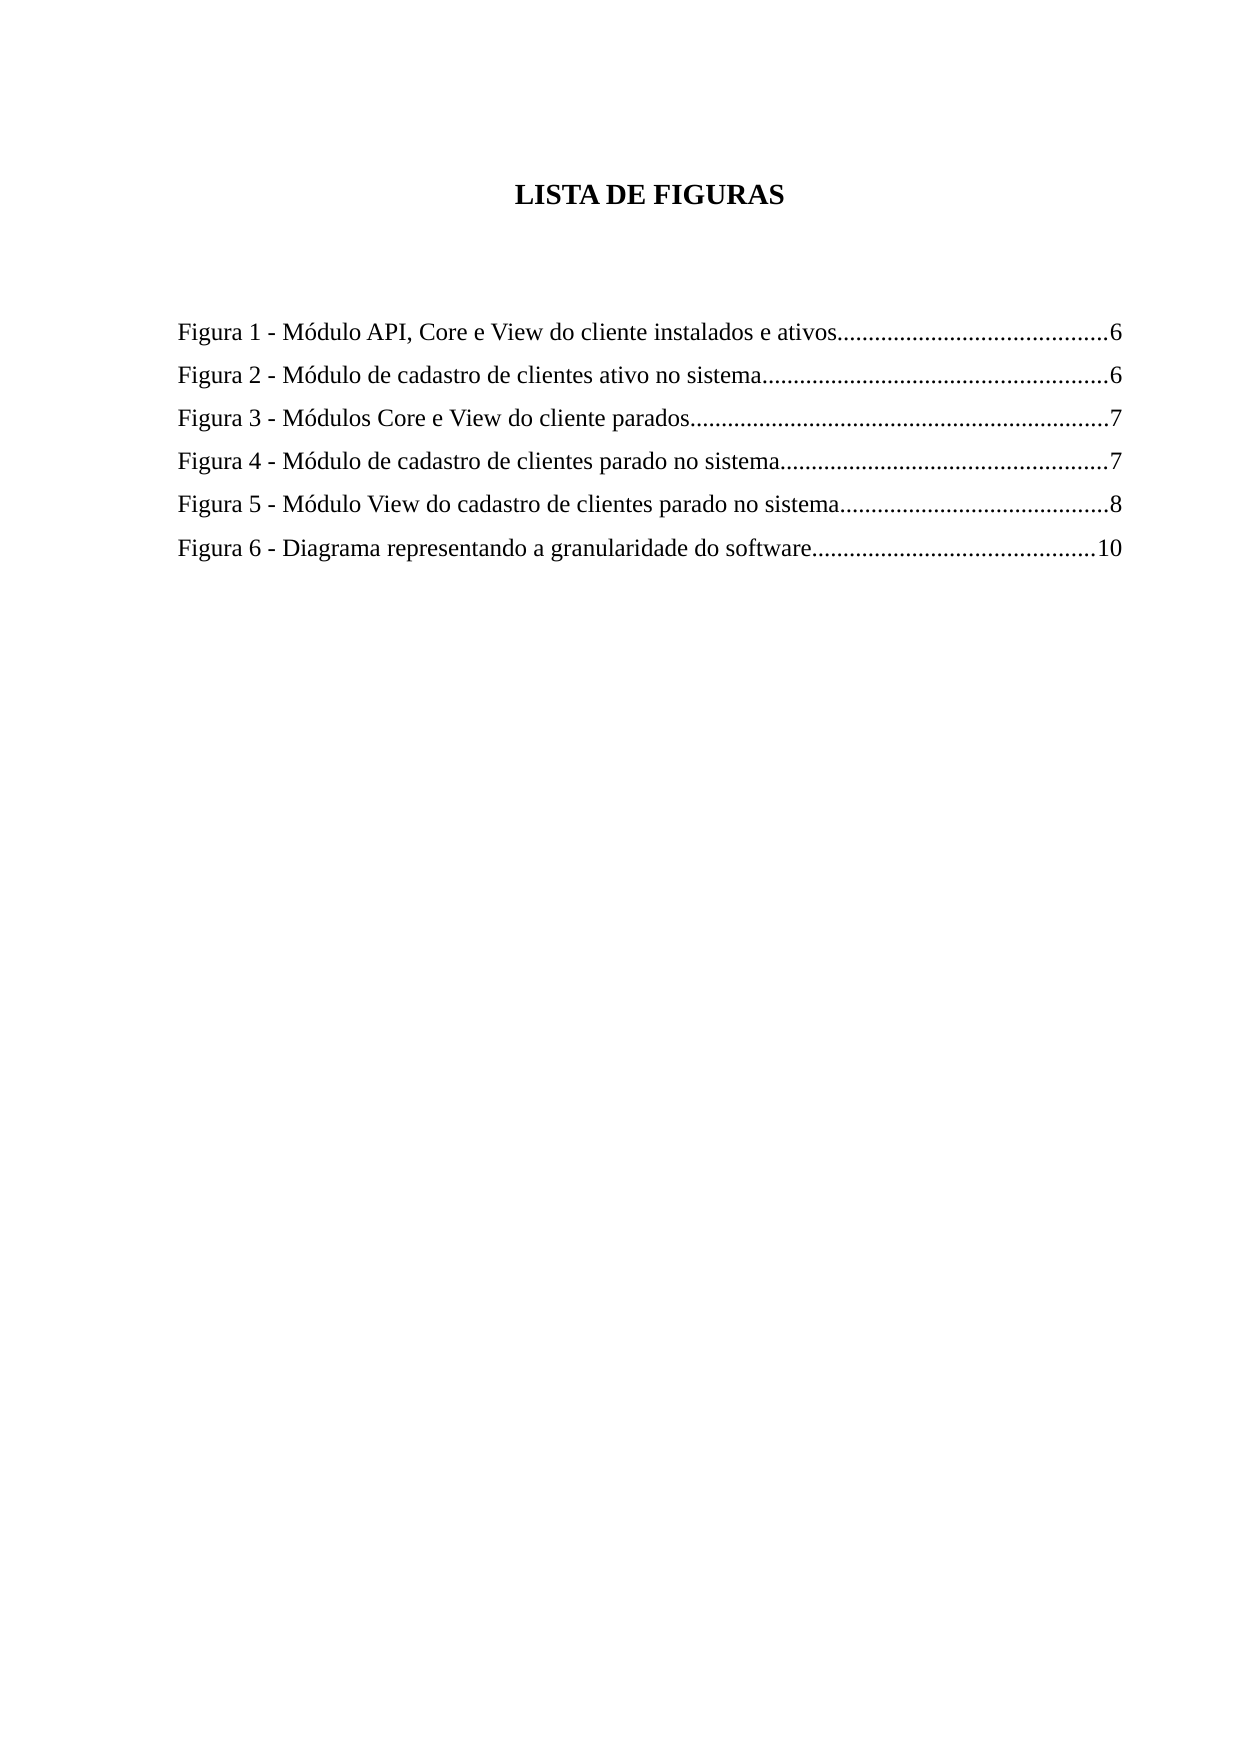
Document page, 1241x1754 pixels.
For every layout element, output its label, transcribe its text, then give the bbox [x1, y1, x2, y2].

list Figura 6 - Diagrama representando a granularidade do software.. 10 [177, 533, 1122, 561]
list Figura 4 - Módulo de cadastro de clientes parado no sistema.. 7 [177, 446, 1122, 475]
list Figura 3 - Módulos Core e View do cliente parados.. 7 [177, 403, 1122, 432]
list Figura 5 - Módulo View do cadastro de clientes parado no sistema.. 8 [177, 489, 1122, 518]
list Figura 1 - Módulo API, Core e View do cliente instalados e ativos.. 6 [177, 317, 1122, 346]
list Lista de figuras [177, 177, 1122, 211]
list Figura 2 - Módulo de cadastro de clientes ativo no sistema.. 6 [177, 360, 1122, 389]
